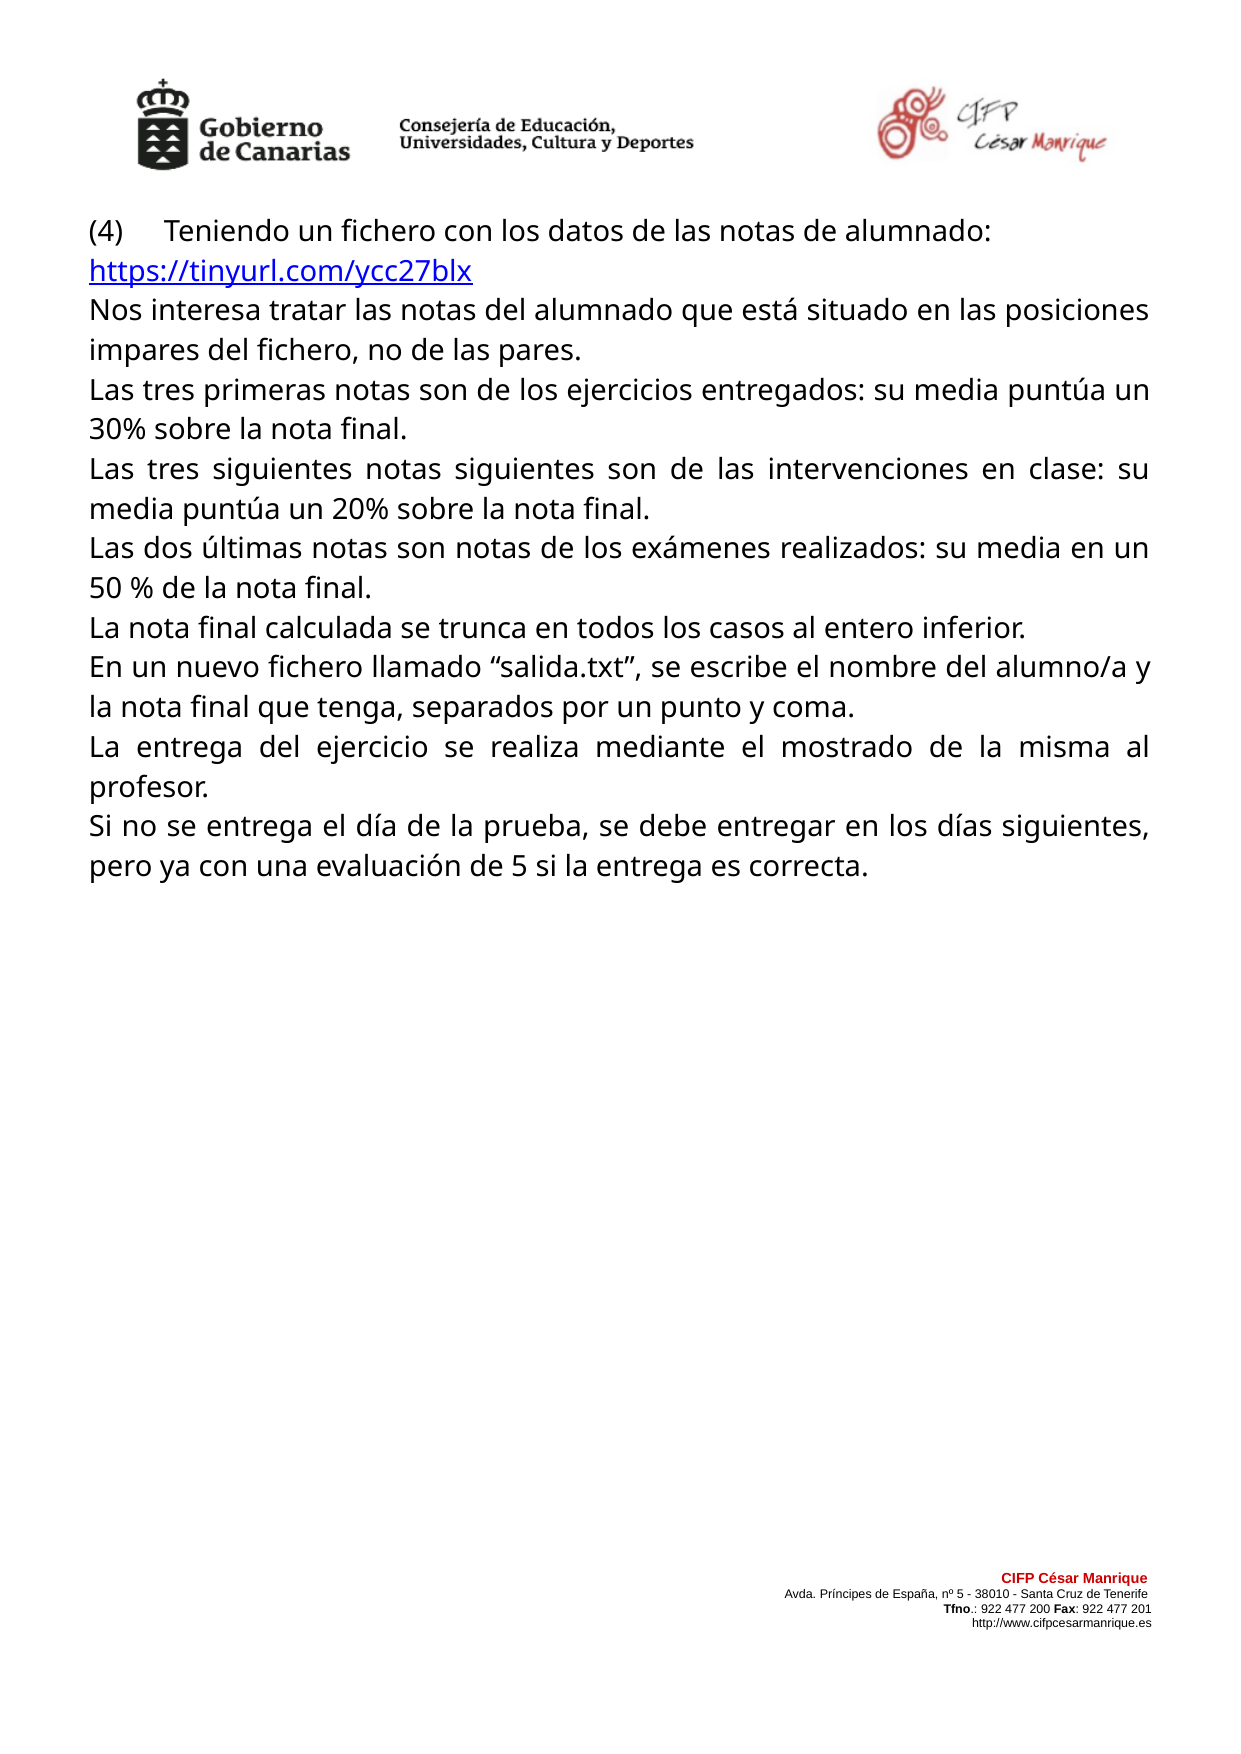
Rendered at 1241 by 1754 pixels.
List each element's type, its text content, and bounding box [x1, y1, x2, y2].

list En un nuevo fichero llamado “salida.txt”, se escribe el nombre del alumno/a y la nota final que tenga, separados por un punto y coma. [89, 647, 1152, 726]
list Teniendo un fichero con los datos de las notas de alumnado: [89, 210, 1152, 250]
list Las tres siguientes notas siguientes son de las intervenciones en clase: su media puntúa un 20% sobre la nota final. [89, 448, 1152, 528]
picture [114, 75, 1118, 180]
list Nos interesa tratar las notas del alumnado que está situado en las posiciones impares del fichero, no de las pares. [89, 289, 1152, 369]
list Las tres primeras notas son de los ejercicios entregados: su media puntúa un 30% sobre la nota final. [89, 369, 1152, 448]
list La nota final calculada se trunca en todos los casos al entero inferior. [89, 607, 1152, 647]
list https://tinyurl.com/ycc27blx [89, 250, 1152, 289]
list Las dos últimas notas son notas de los exámenes realizados: su media en un 50 % de la nota final. [89, 528, 1152, 607]
list La entrega del ejercicio se realiza mediante el mostrado de la misma al profesor. [89, 726, 1152, 806]
list Si no se entrega el día de la prueba, se debe entregar en los días siguientes, pero ya con una evaluación de 5 si la entrega es correcta. [89, 806, 1152, 885]
